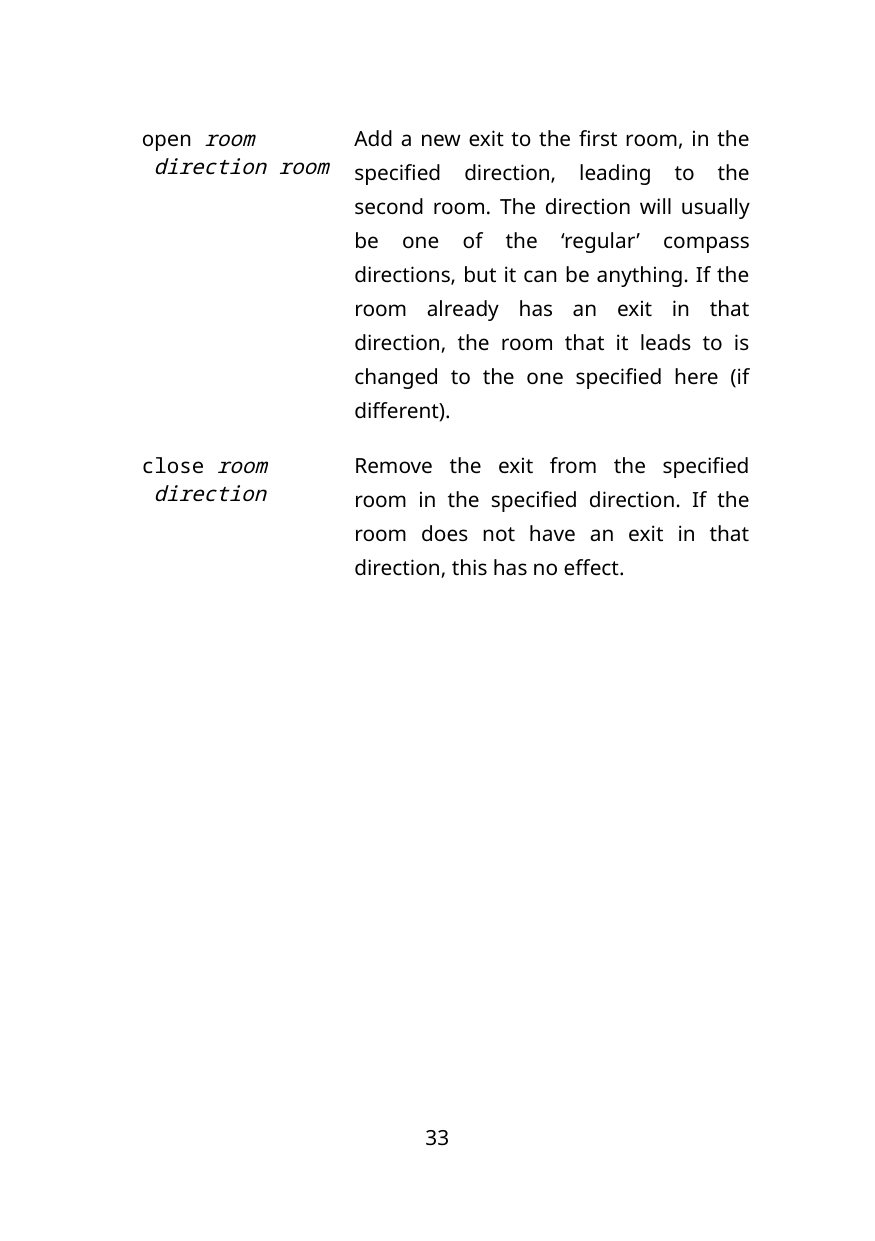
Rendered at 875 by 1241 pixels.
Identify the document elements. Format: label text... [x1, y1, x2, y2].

table_cell close room direction [118, 445, 348, 602]
table_cell open room direction room [118, 118, 348, 445]
table_cell Add a new exit to the first room, in the specified direction, leading to the second room. The direction will usually be one of the ‘regular’ compass directions, but it can be anything. If the room already has an exit in that direction, the room that it leads to is changed to the one specified here (if different). [348, 118, 756, 445]
table_cell Remove the exit from the specified room in the specified direction. If the room does not have an exit in that direction, this has no effect. [348, 445, 756, 602]
